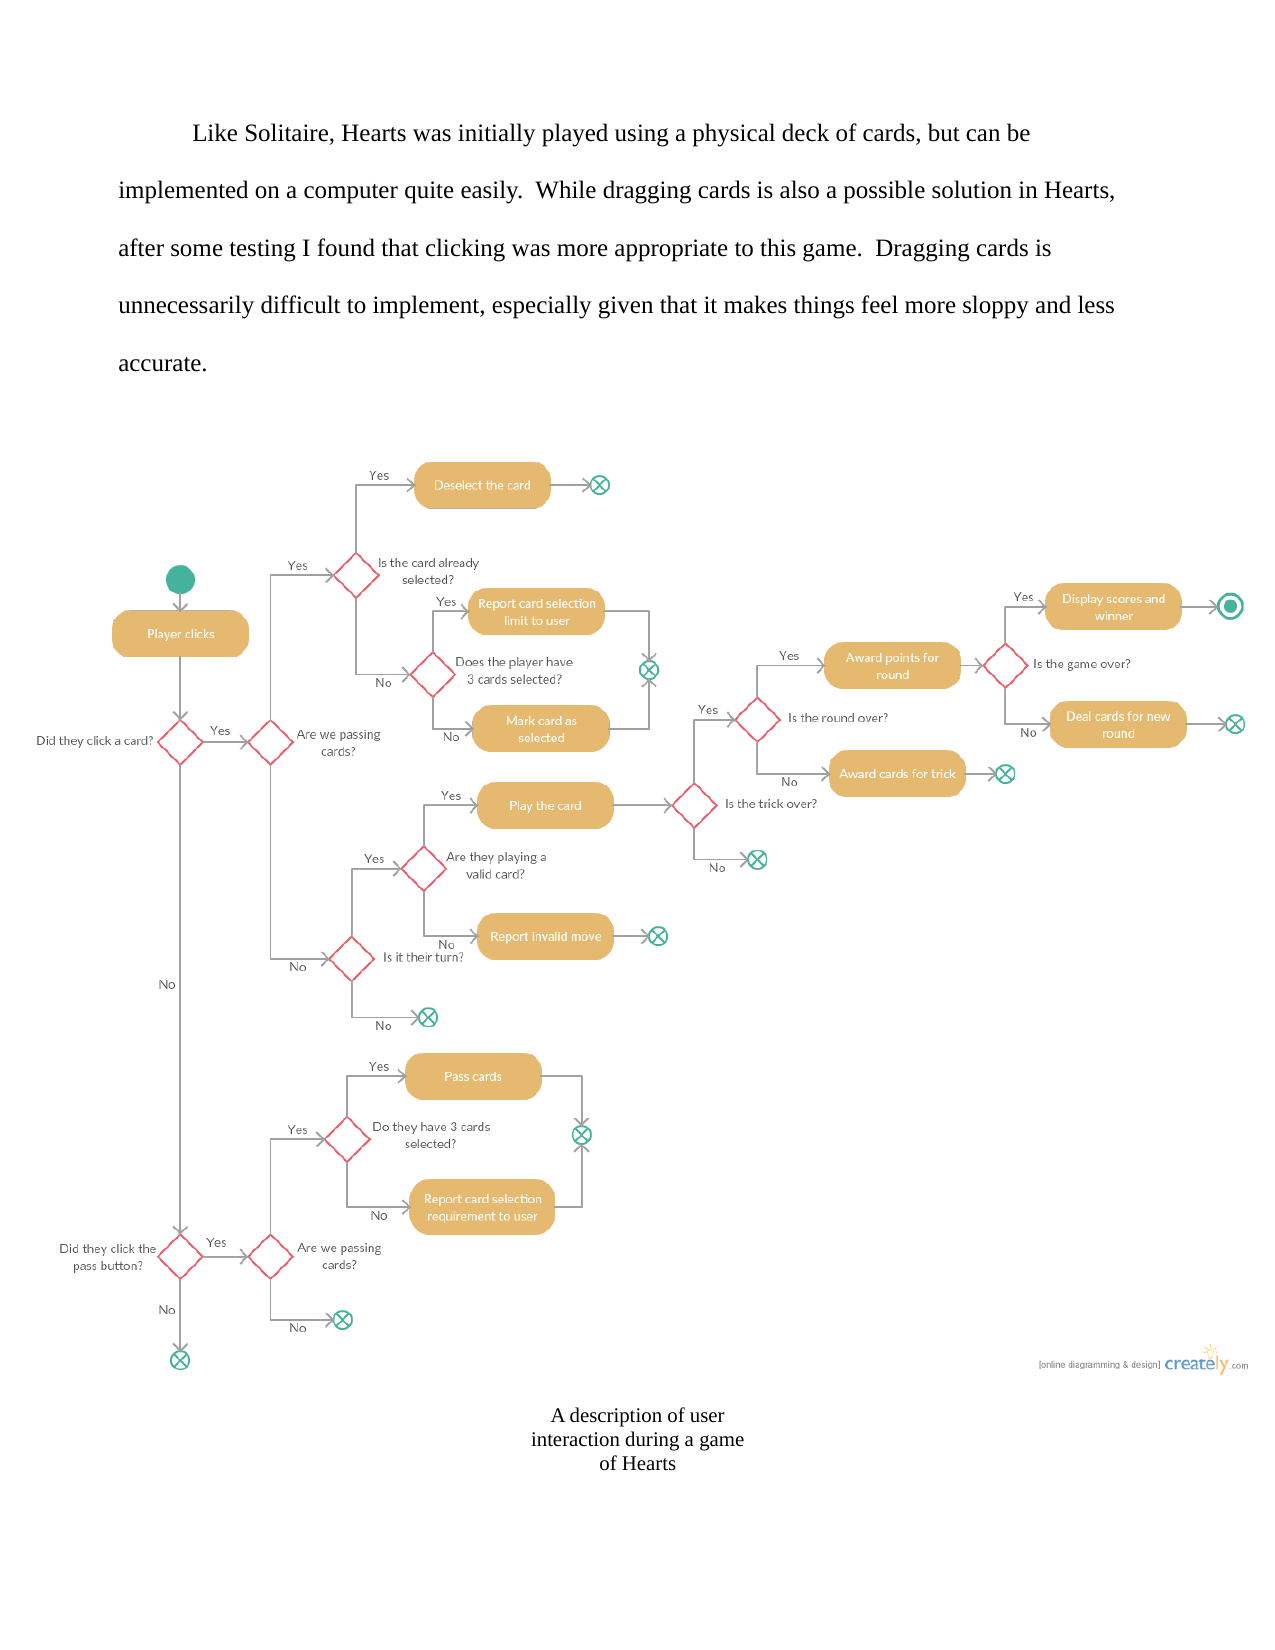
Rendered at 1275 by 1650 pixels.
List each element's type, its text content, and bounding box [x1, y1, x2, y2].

text A description of user interaction during a game of Hearts [527, 1403, 748, 1475]
text Like Solitaire, Hearts was initially played using a physical deck of cards, but can be implemented on a computer quite easily. While dragging cards is also a possible solution in Hearts, after some testing I found that clicking was more appropriate to this game. Dragging cards is unnecessarily difficult to implement, especially given that it makes things feel more sloppy and less accurate. [118, 118, 1157, 377]
picture [22, 453, 1253, 1378]
